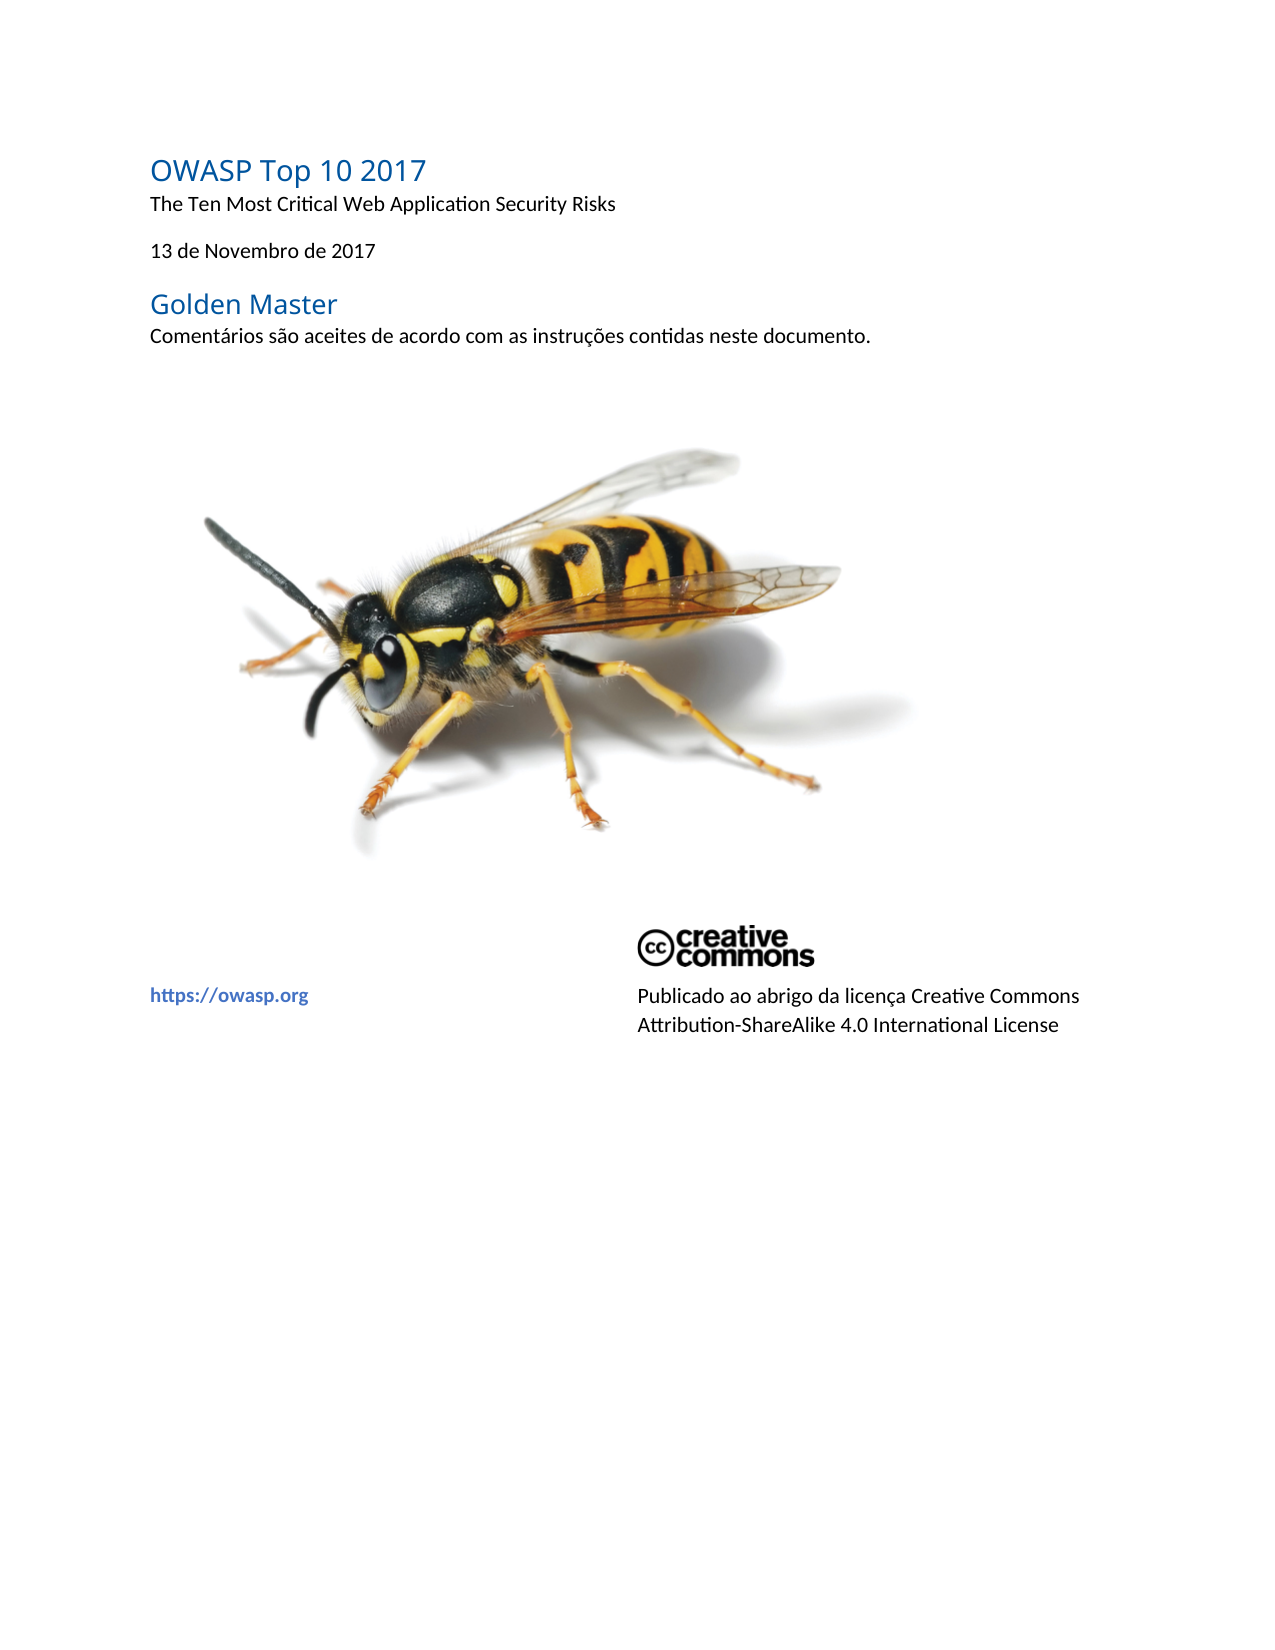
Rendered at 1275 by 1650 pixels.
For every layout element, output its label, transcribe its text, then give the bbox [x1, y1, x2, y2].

text The Ten Most Critical Web Application Security Risks [150, 190, 1125, 216]
text 13 de Novembro de 2017 [150, 238, 1125, 264]
picture [637, 925, 815, 967]
text Comentários são aceites de acordo com as instruções contidas neste documento. [150, 323, 1125, 349]
subtitle OWASP Top 10 2017 [150, 150, 1125, 190]
table_cell Publicado ao abrigo da licença Creative Commons Attribution-ShareAlike 4.0 International License [638, 982, 1125, 1053]
table_header [638, 925, 1125, 982]
subtitle Golden Master [150, 286, 1125, 323]
picture [150, 370, 951, 904]
table_cell https://owasp.org [150, 982, 637, 1053]
table_header [150, 925, 637, 982]
